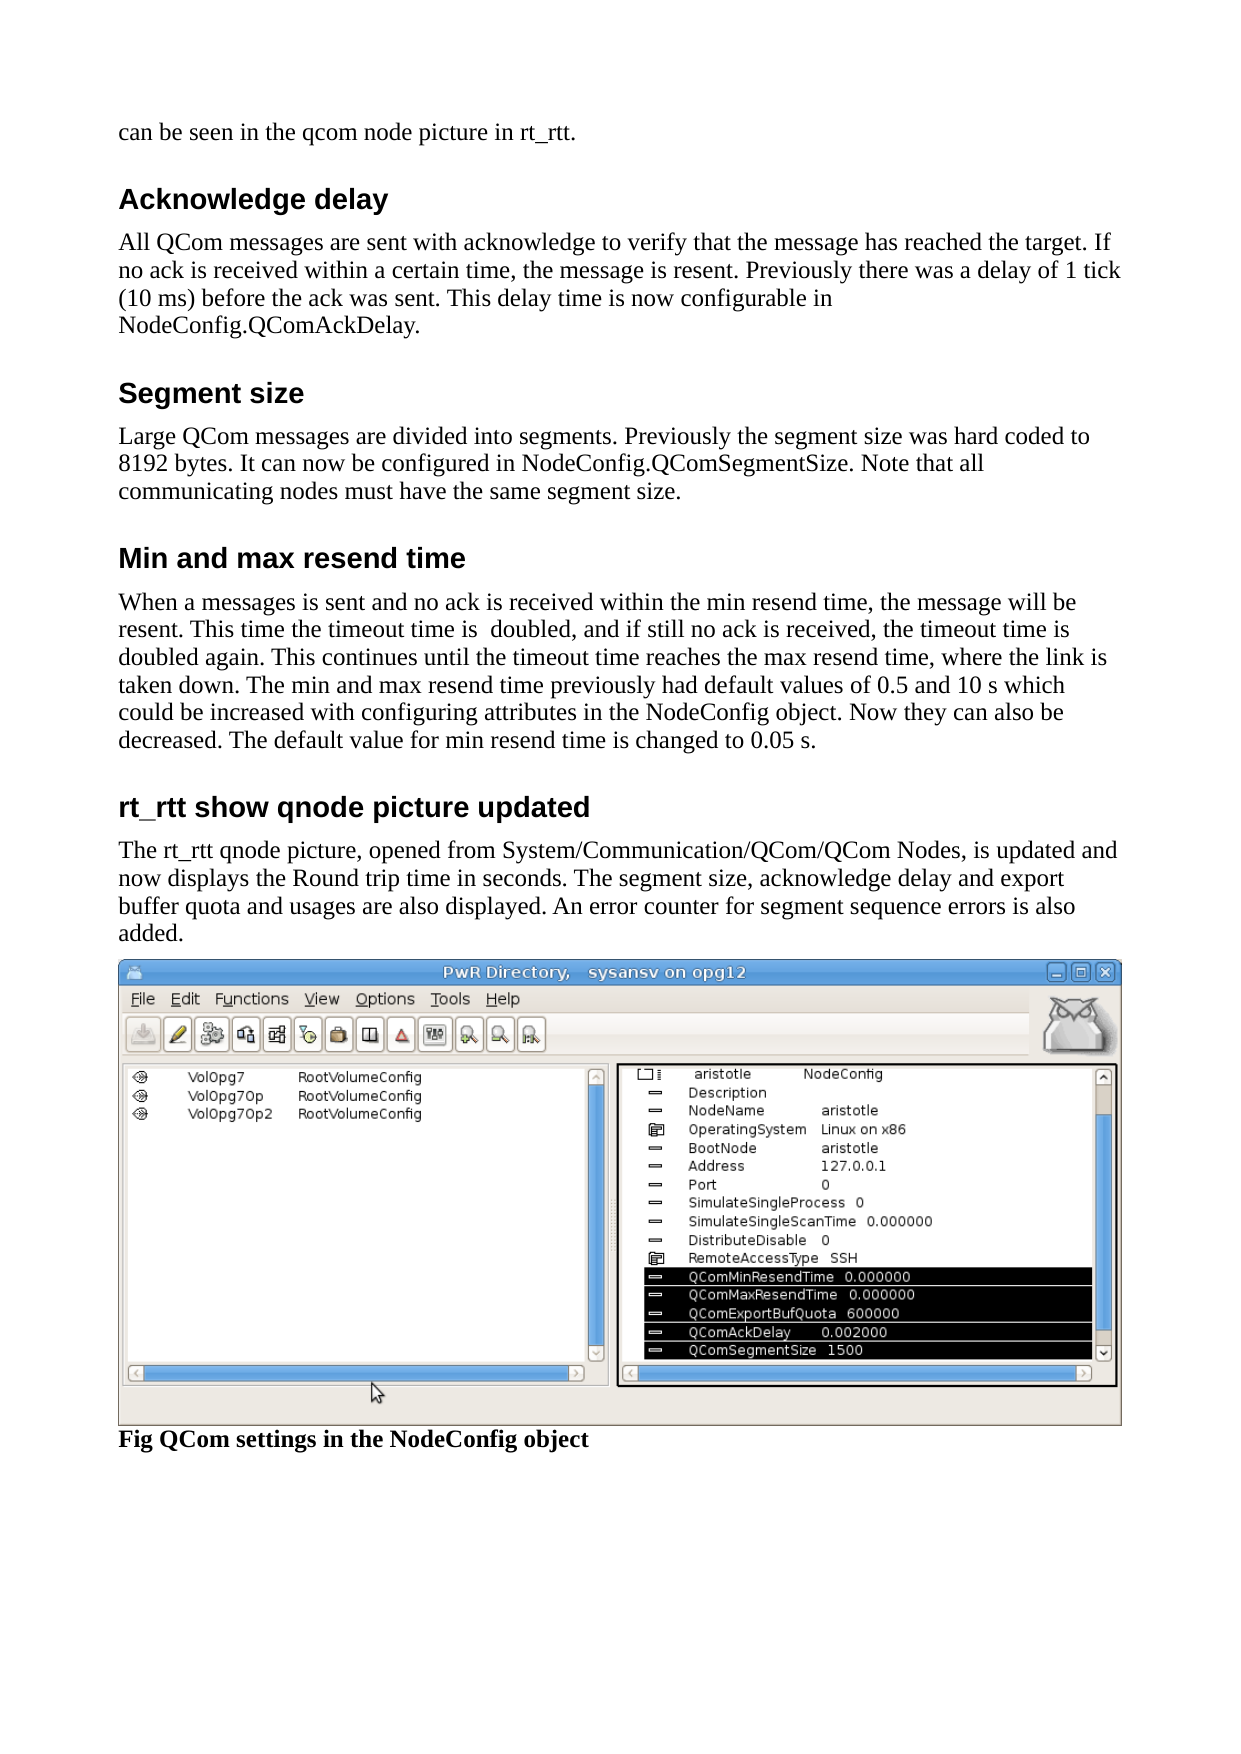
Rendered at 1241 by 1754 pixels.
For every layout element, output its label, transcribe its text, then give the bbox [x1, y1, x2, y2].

subtitle rt_rtt show qnode picture updated [118, 791, 1122, 824]
text All QCom messages are sent with acknowledge to verify that the message has reached the target. If no ack is received within a certain time, the message is resent. Previously there was a delay of 1 tick (10 ms) before the ack was sent. This delay time is now configurable in NodeConfig.QComAckDelay. [118, 228, 1122, 339]
text The rt_rtt qnode picture, opened from System/Communication/QCom/QCom Nodes, is updated and now displays the Round trip time in seconds. The segment size, acknowledge delay and export buffer quota and usages are also displayed. An error counter for segment sequence errors is also added. [118, 836, 1122, 947]
subtitle Min and max resend time [118, 542, 1122, 575]
text Fig QCom settings in the NodeConfig object [118, 1426, 1122, 1453]
text When a messages is sent and no ack is received within the min resend time, the message will be resent. This time the timeout time is doubled, and if still no ack is received, the timeout time is doubled again. This continues until the timeout time reaches the max resend time, where the link is taken down. The min and max resend time previously had default values of 0.5 and 10 s which could be increased with configuring attributes in the NodeConfig object. Now they can also be decreased. The default value for min resend time is changed to 0.05 s. [118, 588, 1122, 754]
text can be seen in the qcom node picture in rt_rtt. [118, 118, 1122, 146]
picture [118, 959, 1122, 1426]
text Large QCom messages are divided into segments. Previously the segment size was hard coded to 8192 bytes. It can now be configured in NodeConfig.QComSegmentSize. Note that all communicating nodes must have the same segment size. [118, 422, 1122, 505]
subtitle Segment size [118, 377, 1122, 409]
subtitle Acknowledge delay [118, 183, 1122, 216]
